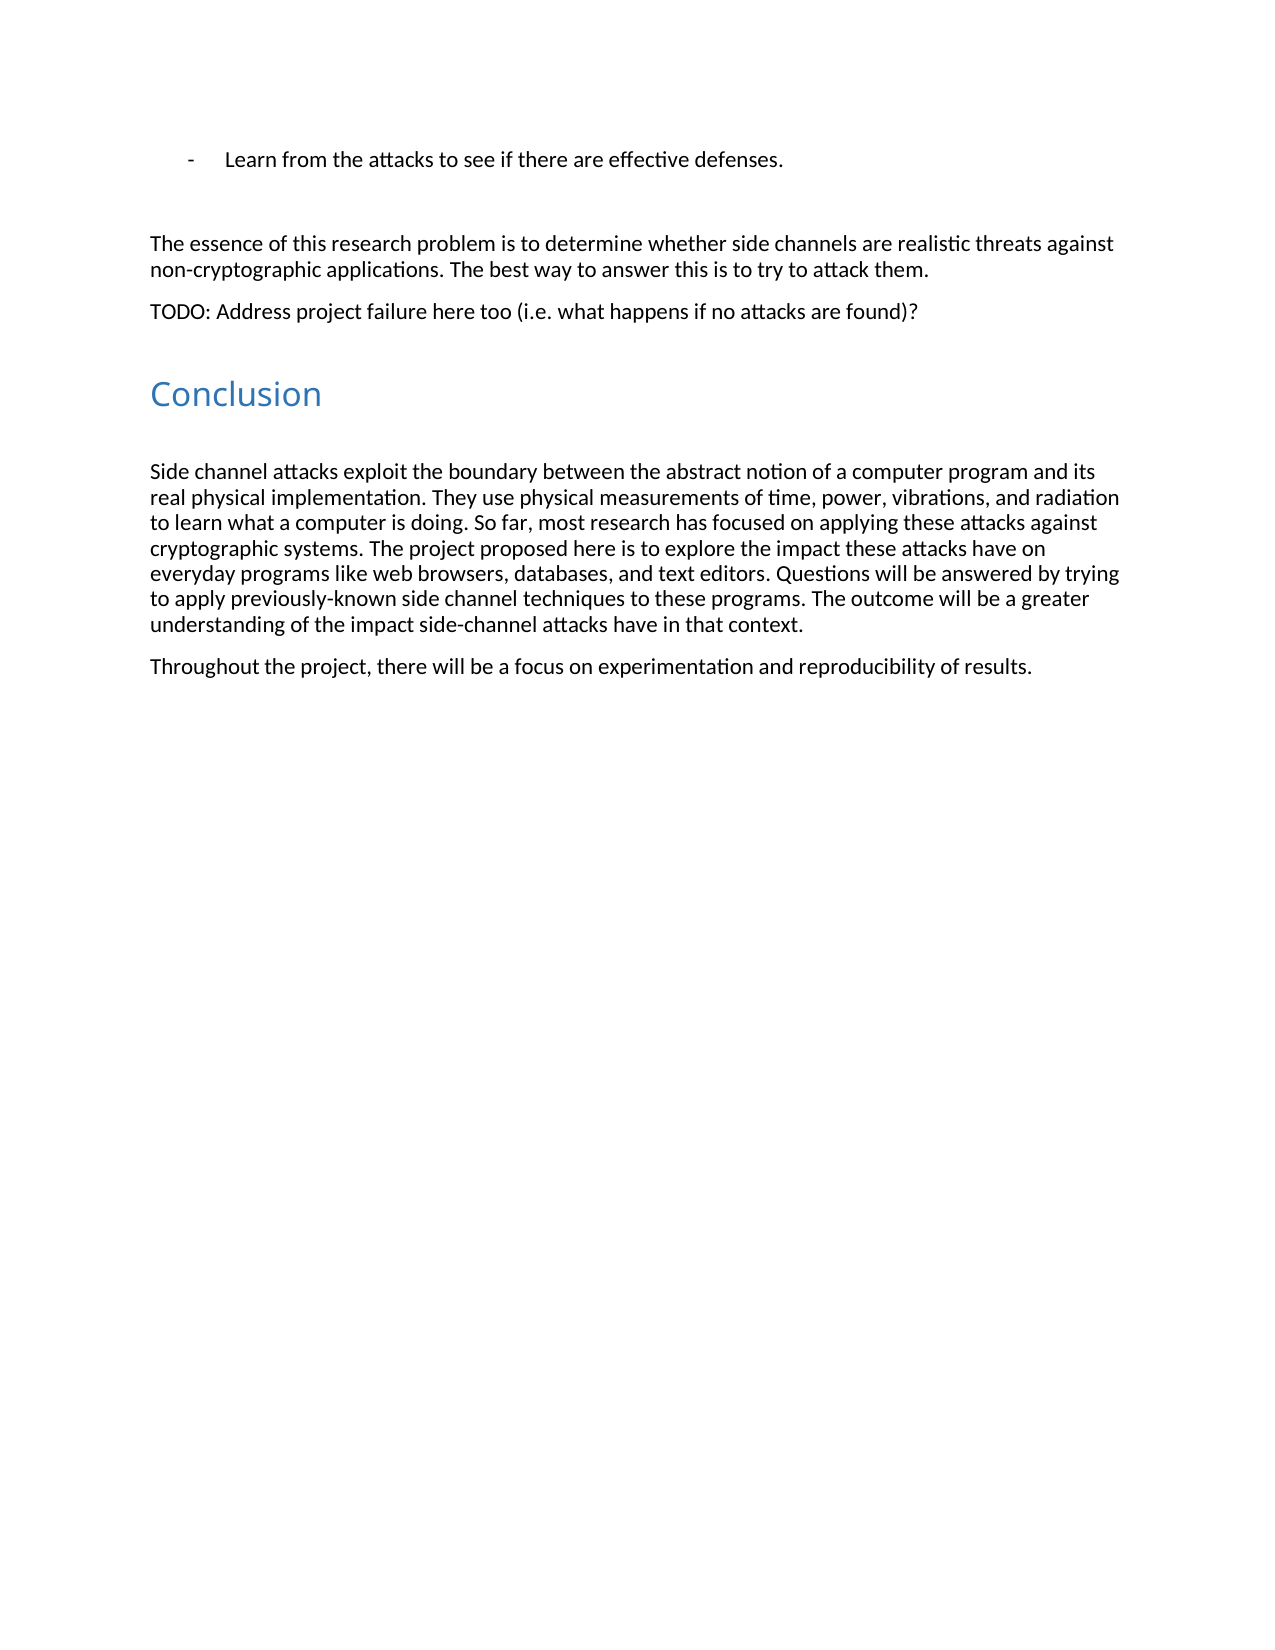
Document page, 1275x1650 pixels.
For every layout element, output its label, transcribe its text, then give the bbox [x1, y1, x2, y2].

text The essence of this research problem is to determine whether side channels are realistic threats against non-cryptographic applications. The best way to answer this is to try to attack them. [150, 234, 1125, 283]
list Learn from the attacks to see if there are effective defenses. [187, 150, 1125, 173]
text Throughout the project, there will be a focus on experimentation and reproducibility of results. [150, 657, 1125, 680]
text TODO: Address project failure here too (i.e. what happens if no attacks are found)? [150, 302, 1125, 325]
subtitle Conclusion [150, 371, 1125, 417]
text Side channel attacks exploit the boundary between the abstract notion of a computer program and its real physical implementation. They use physical measurements of time, power, vibrations, and radiation to learn what a computer is doing. So far, most research has focused on applying these attacks against cryptographic systems. The project proposed here is to explore the impact these attacks have on everyday programs like web browsers, databases, and text editors. Questions will be answered by trying to apply previously-known side channel techniques to these programs. The outcome will be a greater understanding of the impact side-channel attacks have in that context. [150, 462, 1125, 638]
